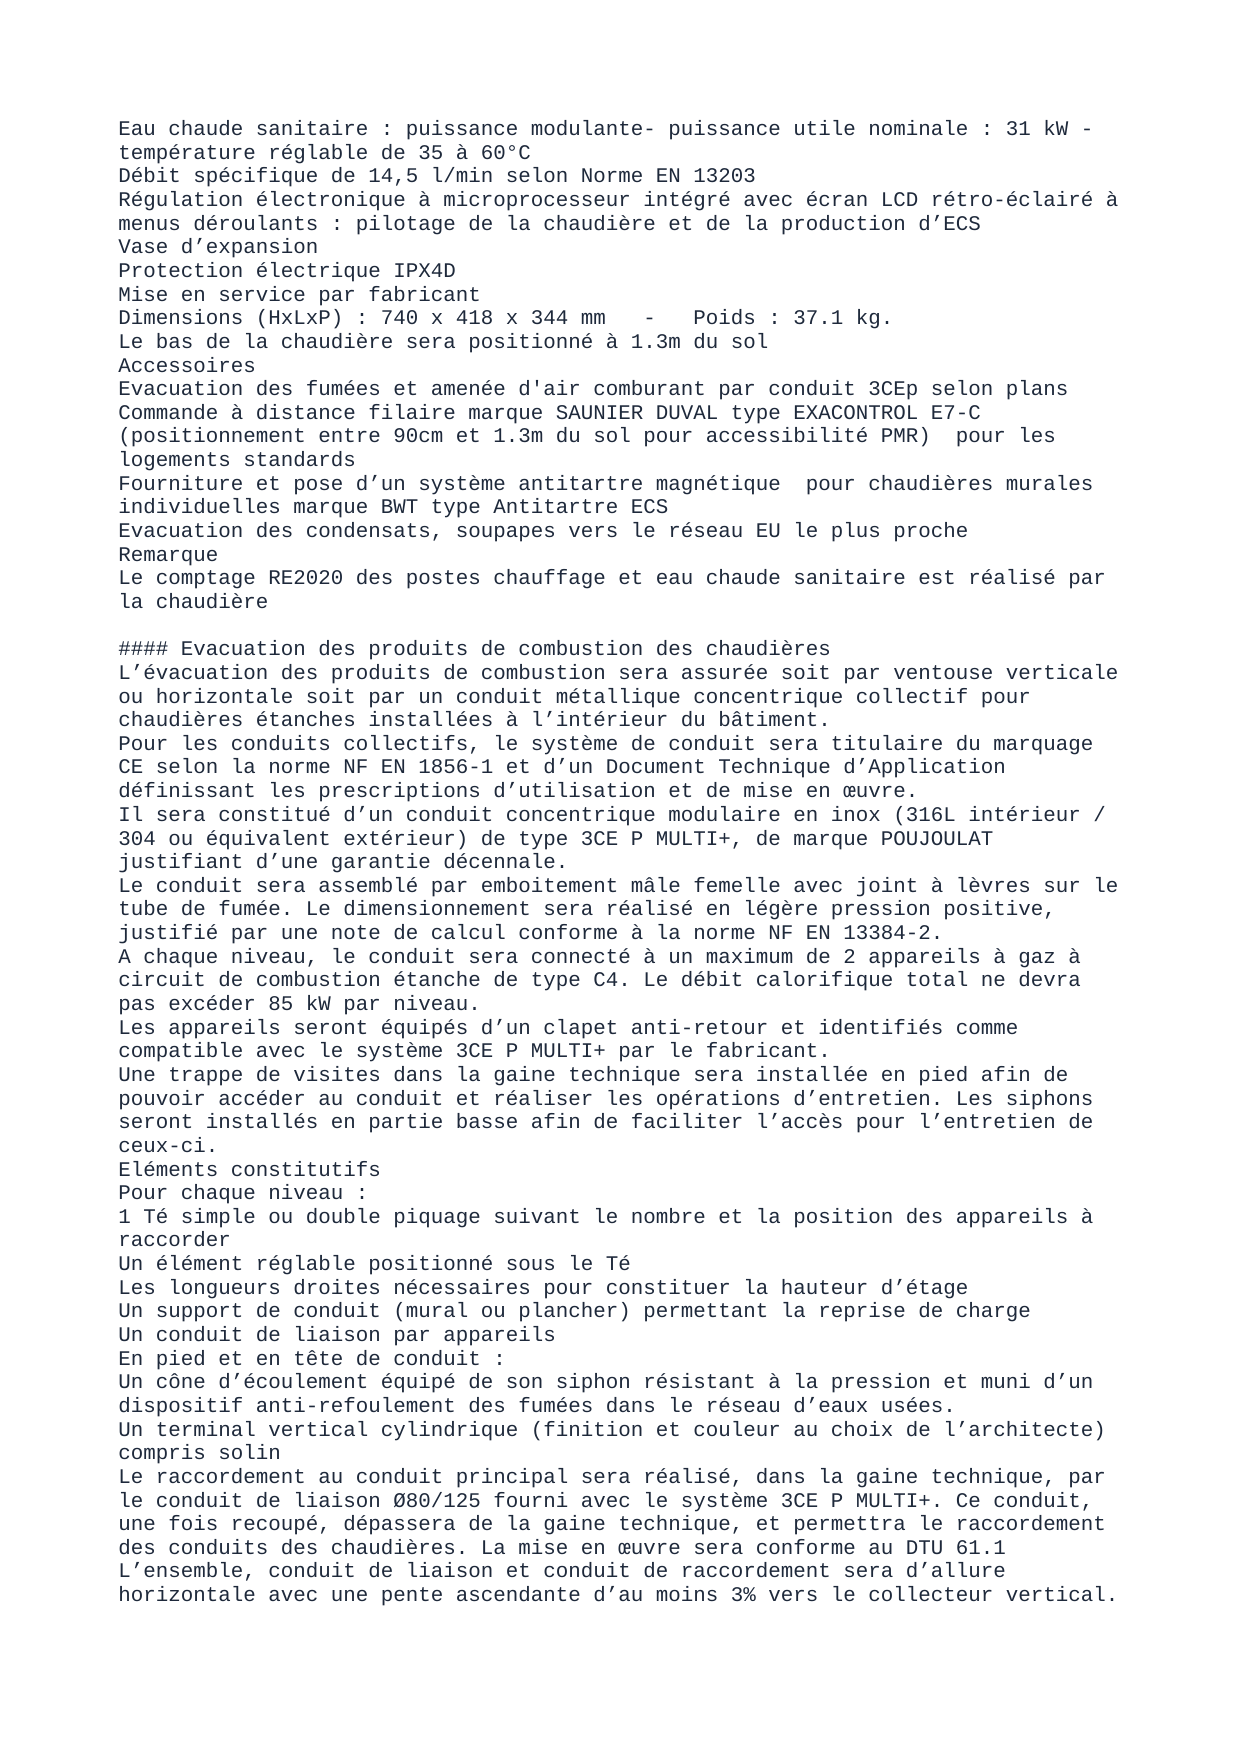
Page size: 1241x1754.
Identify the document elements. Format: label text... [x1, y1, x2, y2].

text L’ensemble, conduit de liaison et conduit de raccordement sera d’allure horizontale avec une pente ascendante d’au moins 3% vers le collecteur vertical. [118, 1561, 1122, 1608]
text A chaque niveau, le conduit sera connecté à un maximum de 2 appareils à gaz à circuit de combustion étanche de type C4. Le débit calorifique total ne devra pas excéder 85 kW par niveau. [118, 946, 1122, 1017]
text Les appareils seront équipés d’un clapet anti-retour et identifiés comme compatible avec le système 3CE P MULTI+ par le fabricant. [118, 1017, 1122, 1064]
text Le conduit sera assemblé par emboitement mâle femelle avec joint à lèvres sur le tube de fumée. Le dimensionnement sera réalisé en légère pression positive, justifié par une note de calcul conforme à la norme NF EN 13384-2. [118, 875, 1122, 946]
text Un support de conduit (mural ou plancher) permettant la reprise de charge [118, 1300, 1122, 1324]
text Un élément réglable positionné sous le Té [118, 1253, 1122, 1277]
text Vase d’expansion [118, 236, 1122, 260]
text Débit spécifique de 14,5 l/min selon Norme EN 13203 [118, 165, 1122, 189]
text Accessoires [118, 354, 1122, 378]
text Evacuation des fumées et amenée d'air comburant par conduit 3CEp selon plans [118, 378, 1122, 402]
text Eléments constitutifs [118, 1158, 1122, 1182]
text Il sera constitué d’un conduit concentrique modulaire en inox (316L intérieur / 304 ou équivalent extérieur) de type 3CE P MULTI+, de marque POUJOULAT justifiant d’une garantie décennale. [118, 804, 1122, 875]
text L’évacuation des produits de combustion sera assurée soit par ventouse verticale ou horizontale soit par un conduit métallique concentrique collectif pour chaudières étanches installées à l’intérieur du bâtiment. [118, 662, 1122, 733]
text Protection électrique IPX4D [118, 260, 1122, 284]
text Pour les conduits collectifs, le système de conduit sera titulaire du marquage CE selon la norme NF EN 1856-1 et d’un Document Technique d’Application définissant les prescriptions d’utilisation et de mise en œuvre. [118, 733, 1122, 804]
text Les longueurs droites nécessaires pour constituer la hauteur d’étage [118, 1277, 1122, 1300]
text Dimensions (HxLxP) : 740 x 418 x 344 mm - Poids : 37.1 kg. [118, 307, 1122, 331]
text Commande à distance filaire marque SAUNIER DUVAL type EXACONTROL E7-C (positionnement entre 90cm et 1.3m du sol pour accessibilité PMR) pour les logements standards [118, 402, 1122, 473]
text En pied et en tête de conduit : [118, 1348, 1122, 1371]
text Un cône d’écoulement équipé de son siphon résistant à la pression et muni d’un dispositif anti-refoulement des fumées dans le réseau d’eaux usées. [118, 1371, 1122, 1419]
text Le comptage RE2020 des postes chauffage et eau chaude sanitaire est réalisé par la chaudière [118, 567, 1122, 615]
text Un conduit de liaison par appareils [118, 1324, 1122, 1348]
text Un terminal vertical cylindrique (finition et couleur au choix de l’architecte) compris solin [118, 1419, 1122, 1466]
text Une trappe de visites dans la gaine technique sera installée en pied afin de pouvoir accéder au conduit et réaliser les opérations d’entretien. Les siphons seront installés en partie basse afin de faciliter l’accès pour l’entretien de ceux-ci. [118, 1064, 1122, 1158]
text Pour chaque niveau : [118, 1182, 1122, 1206]
text Remarque [118, 544, 1122, 567]
text Mise en service par fabricant [118, 284, 1122, 307]
text Le raccordement au conduit principal sera réalisé, dans la gaine technique, par le conduit de liaison Ø80/125 fourni avec le système 3CE P MULTI+. Ce conduit, une fois recoupé, dépassera de la gaine technique, et permettra le raccordement des conduits des chaudières. La mise en œuvre sera conforme au DTU 61.1 [118, 1466, 1122, 1561]
text Régulation électronique à microprocesseur intégré avec écran LCD rétro-éclairé à menus déroulants : pilotage de la chaudière et de la production d’ECS [118, 189, 1122, 236]
text Evacuation des condensats, soupapes vers le réseau EU le plus proche [118, 520, 1122, 544]
text 1 Té simple ou double piquage suivant le nombre et la position des appareils à raccorder [118, 1206, 1122, 1253]
text Eau chaude sanitaire : puissance modulante- puissance utile nominale : 31 kW - température réglable de 35 à 60°C [118, 118, 1122, 165]
text Le bas de la chaudière sera positionné à 1.3m du sol [118, 331, 1122, 354]
text #### Evacuation des produits de combustion des chaudières [118, 638, 1122, 662]
text Fourniture et pose d’un système antitartre magnétique pour chaudières murales individuelles marque BWT type Antitartre ECS [118, 473, 1122, 520]
